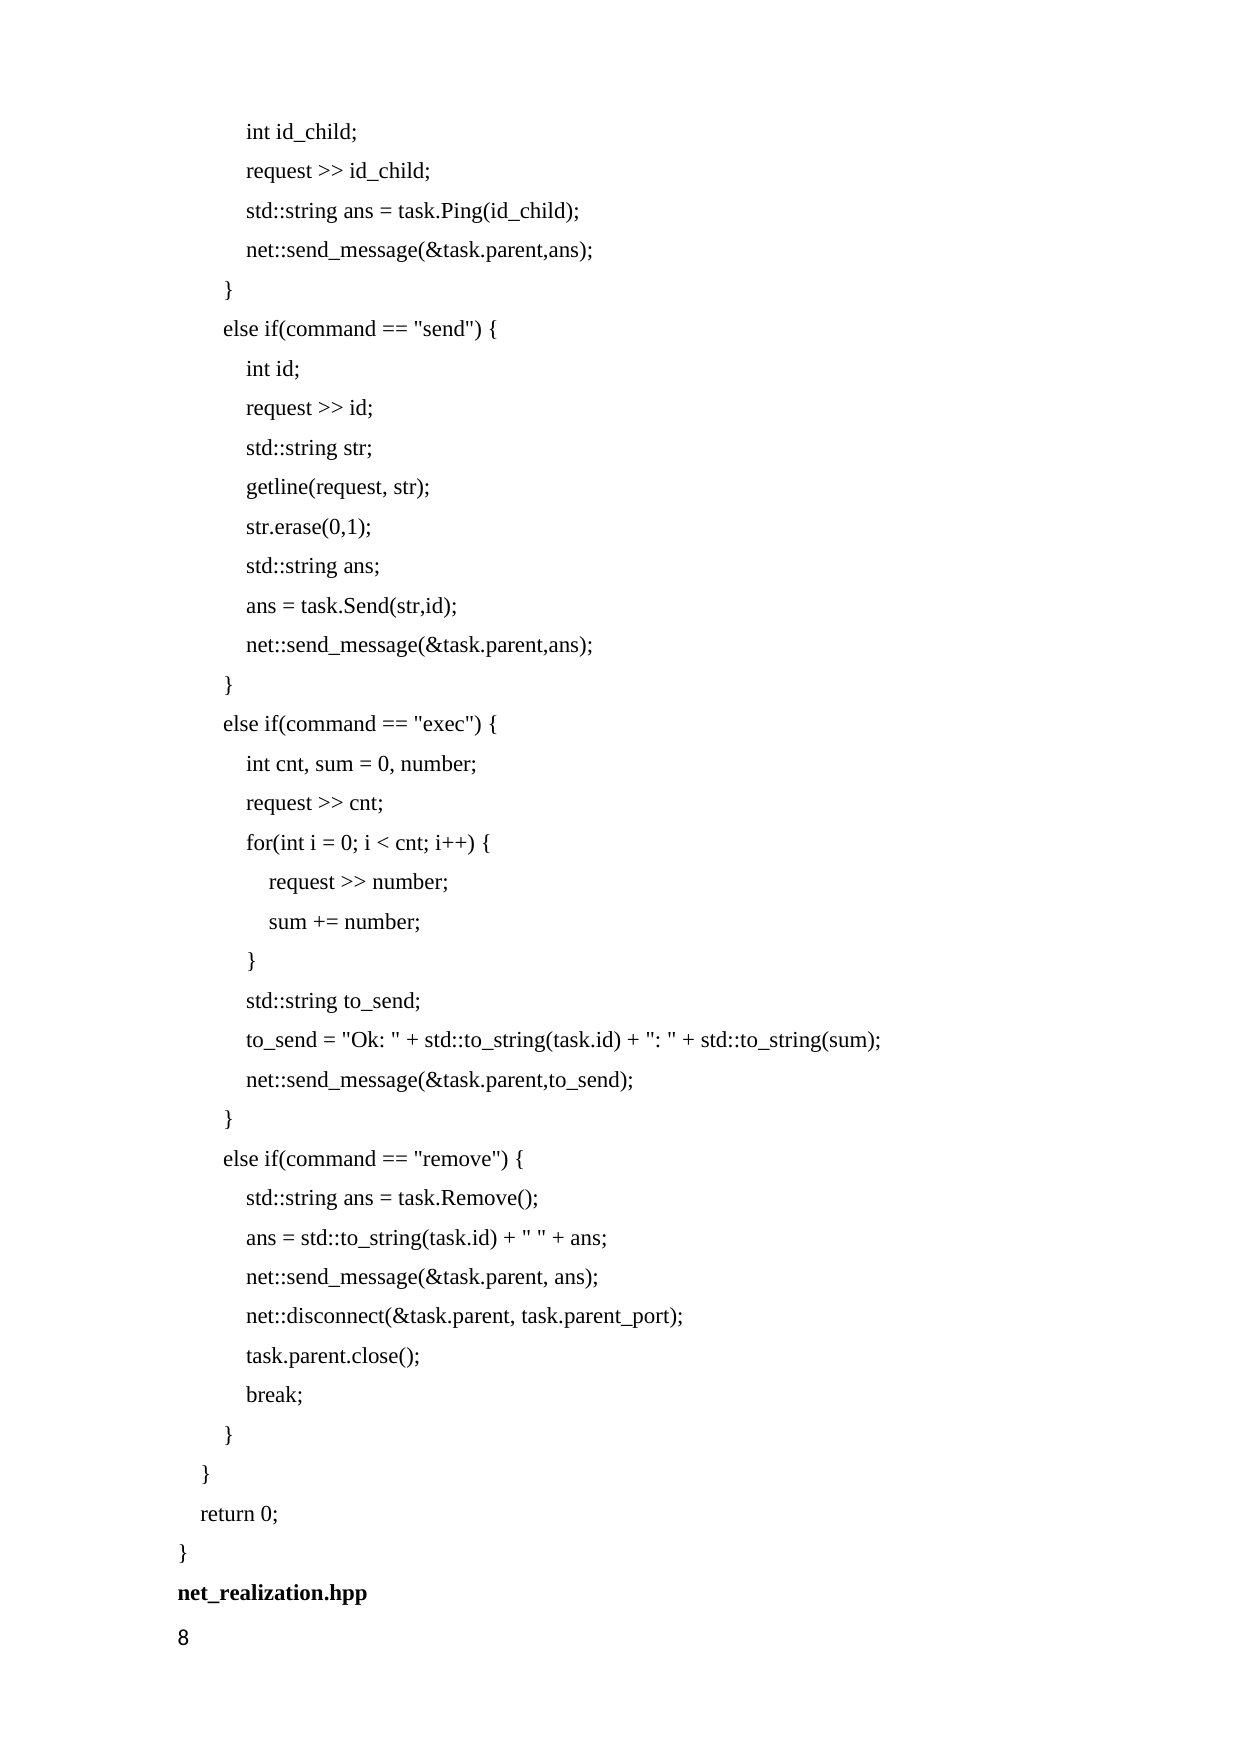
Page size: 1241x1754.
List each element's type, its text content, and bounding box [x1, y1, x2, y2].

text std::string ans = task.Ping(id_child); [177, 197, 1152, 223]
text net::send_message(&task.parent,ans); [177, 631, 1152, 658]
text std::string str; [177, 434, 1152, 460]
text break; [177, 1381, 1152, 1408]
text sum += number; [177, 908, 1152, 934]
text str.erase(0,1); [177, 513, 1152, 539]
text } [177, 1539, 1152, 1566]
text else if(command == "exec") { [177, 710, 1152, 737]
text getline(request, str); [177, 473, 1152, 500]
text ans = std::to_string(task.id) + " " + ans; [177, 1223, 1152, 1250]
text } [177, 947, 1152, 973]
text int id_child; [177, 118, 1152, 144]
text } [177, 671, 1152, 697]
text request >> id_child; [177, 158, 1152, 184]
text } [177, 1460, 1152, 1487]
text } [177, 276, 1152, 302]
text int id; [177, 355, 1152, 381]
text request >> number; [177, 868, 1152, 894]
text net_realization.hpp [177, 1579, 1152, 1605]
text request >> id; [177, 394, 1152, 421]
text request >> cnt; [177, 789, 1152, 816]
text int cnt, sum = 0, number; [177, 750, 1152, 776]
text std::string ans; [177, 552, 1152, 579]
text net::send_message(&task.parent,to_send); [177, 1066, 1152, 1092]
text net::disconnect(&task.parent, task.parent_port); [177, 1302, 1152, 1329]
text else if(command == "send") { [177, 316, 1152, 342]
text else if(command == "remove") { [177, 1144, 1152, 1171]
text return 0; [177, 1500, 1152, 1526]
text net::send_message(&task.parent, ans); [177, 1263, 1152, 1289]
text for(int i = 0; i < cnt; i++) { [177, 829, 1152, 855]
text } [177, 1105, 1152, 1131]
text net::send_message(&task.parent,ans); [177, 237, 1152, 263]
text std::string to_send; [177, 987, 1152, 1013]
text ans = task.Send(str,id); [177, 592, 1152, 618]
text } [177, 1421, 1152, 1447]
text to_send = "Ok: " + std::to_string(task.id) + ": " + std::to_string(sum); [177, 1026, 1152, 1052]
text std::string ans = task.Remove(); [177, 1184, 1152, 1210]
text task.parent.close(); [177, 1342, 1152, 1368]
